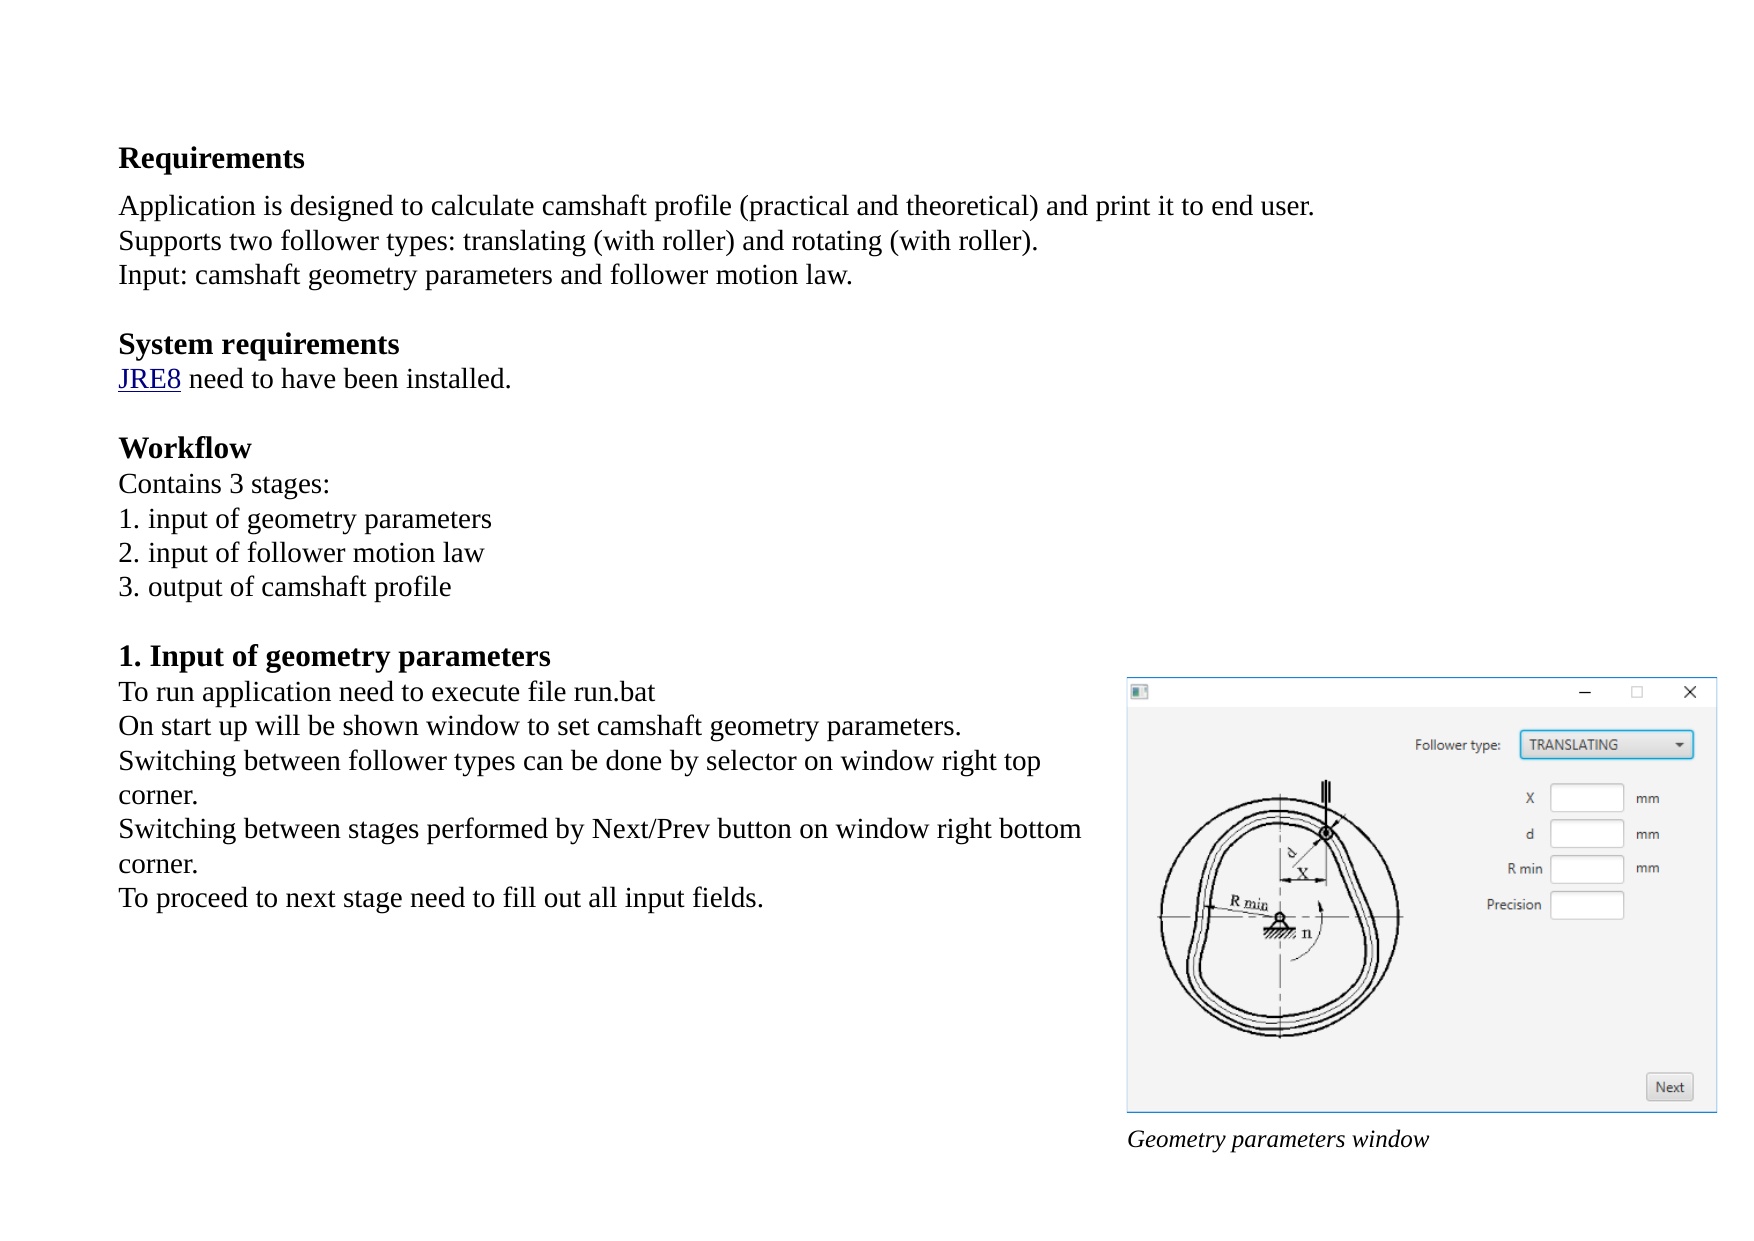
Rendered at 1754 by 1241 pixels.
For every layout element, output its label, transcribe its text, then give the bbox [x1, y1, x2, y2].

text JRE8 need to have been installed. [118, 361, 1636, 395]
list output of camshaft profile [118, 569, 1636, 603]
text On start up will be shown window to set camshaft geometry parameters. [118, 708, 1126, 742]
text Workflow [118, 429, 1636, 466]
picture [1126, 677, 1718, 1113]
text Input: camshaft geometry parameters and follower motion law. [118, 256, 1636, 291]
text Geometry parameters window [1127, 1113, 1717, 1153]
text Switching between follower types can be done by selector on window right top corner. [118, 742, 1126, 811]
text Application is designed to calculate camshaft profile (practical and theoretical) and print it to end user. [118, 187, 1636, 222]
text System requirements [118, 325, 1636, 361]
text Switching between stages performed by Next/Prev button on window right bottom corner. [118, 811, 1126, 879]
text Contains 3 stages: [118, 466, 1636, 500]
text To proceed to next stage need to fill out all input fields. [118, 879, 1126, 914]
list input of follower motion law [118, 534, 1636, 569]
list input of geometry parameters [118, 500, 1636, 534]
text 1. Input of geometry parameters [118, 637, 1717, 677]
subtitle Requirements [118, 139, 1636, 175]
text Supports two follower types: translating (with roller) and rotating (with roller). [118, 222, 1636, 256]
text To run application need to execute file run.bat [118, 673, 1127, 708]
